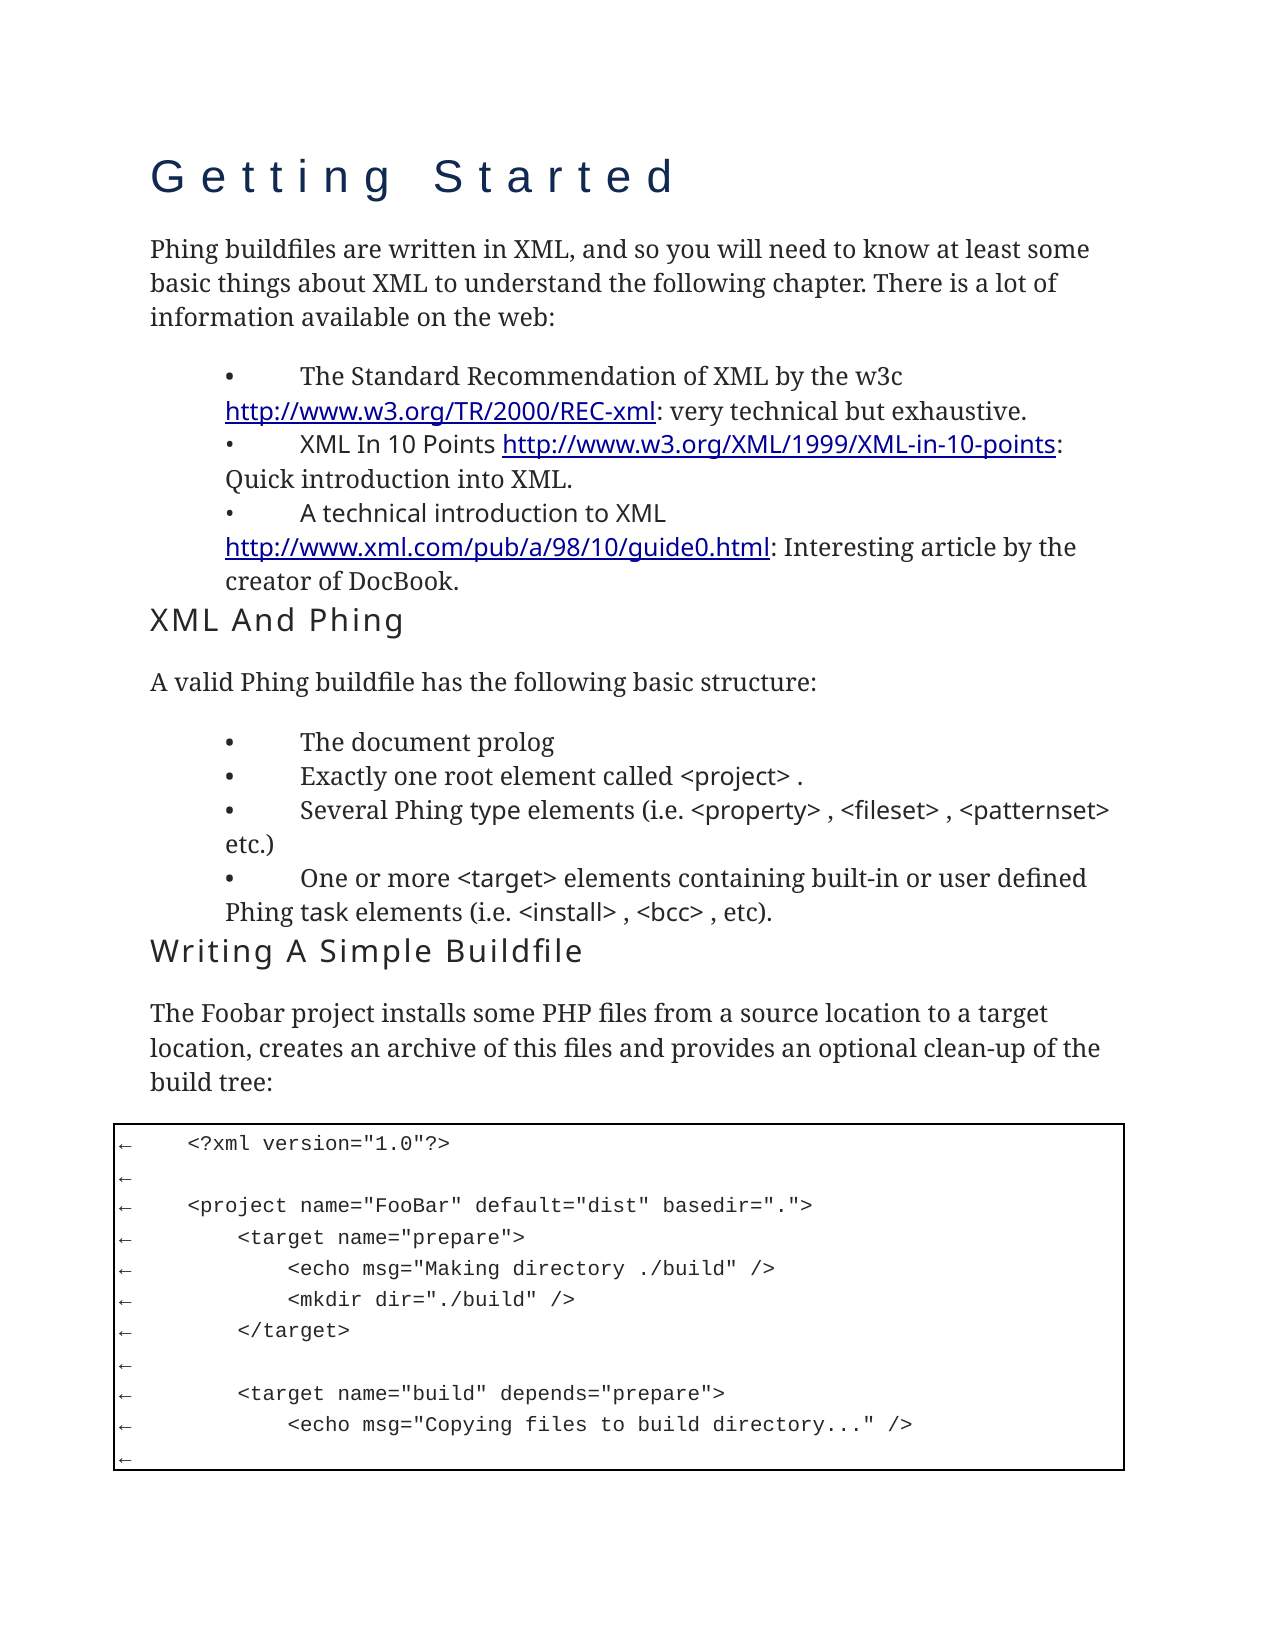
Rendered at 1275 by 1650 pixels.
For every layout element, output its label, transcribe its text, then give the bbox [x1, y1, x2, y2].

text • Exactly one root element called <project> . [150, 758, 1125, 792]
text • XML In 10 Points http://www.w3.org/XML/1999/XML-in-10-points: Quick introduction into XML. [150, 427, 1125, 495]
list <echo msg="Making directory ./build" /> [115, 1248, 1123, 1279]
list <target name="prepare"> [115, 1217, 1123, 1248]
list <echo msg="Copying files to build directory..." /> [115, 1404, 1123, 1438]
text • One or more <target> elements containing built-in or user defined Phing task elements (i.e. <install> , <bcc> , etc). [150, 860, 1125, 928]
text XML And Phing [150, 597, 1125, 640]
text Writing A Simple Buildfile [150, 928, 1125, 971]
text • The document prolog [150, 724, 1125, 758]
text • The Standard Recommendation of XML by the w3c http://www.w3.org/TR/2000/REC-xml: very technical but exhaustive. [150, 359, 1125, 427]
text Phing buildfiles are written in XML, and so you will need to know at least some basic things about XML to understand the following chapter. There is a lot of information available on the web: [150, 232, 1125, 334]
text • Several Phing type elements (i.e. <property> , <fileset> , <patternset> etc.) [150, 792, 1125, 860]
text A valid Phing buildfile has the following basic structure: [150, 665, 1125, 699]
text • A technical introduction to XML http://www.xml.com/pub/a/98/10/guide0.html: Interesting article by the creator of DocBook. [150, 495, 1125, 597]
list <target name="build" depends="prepare"> [115, 1373, 1123, 1404]
list <mkdir dir="./build" /> [115, 1279, 1123, 1311]
list </target> [115, 1311, 1123, 1344]
text The Foobar project installs some PHP files from a source location to a target location, creates an archive of this files and provides an optional clean-up of the build tree: [150, 996, 1125, 1098]
list <project name="FooBar" default="dist" basedir="."> [115, 1186, 1123, 1217]
list <?xml version="1.0"?> [115, 1125, 1123, 1157]
text Getting Started [150, 150, 1125, 203]
